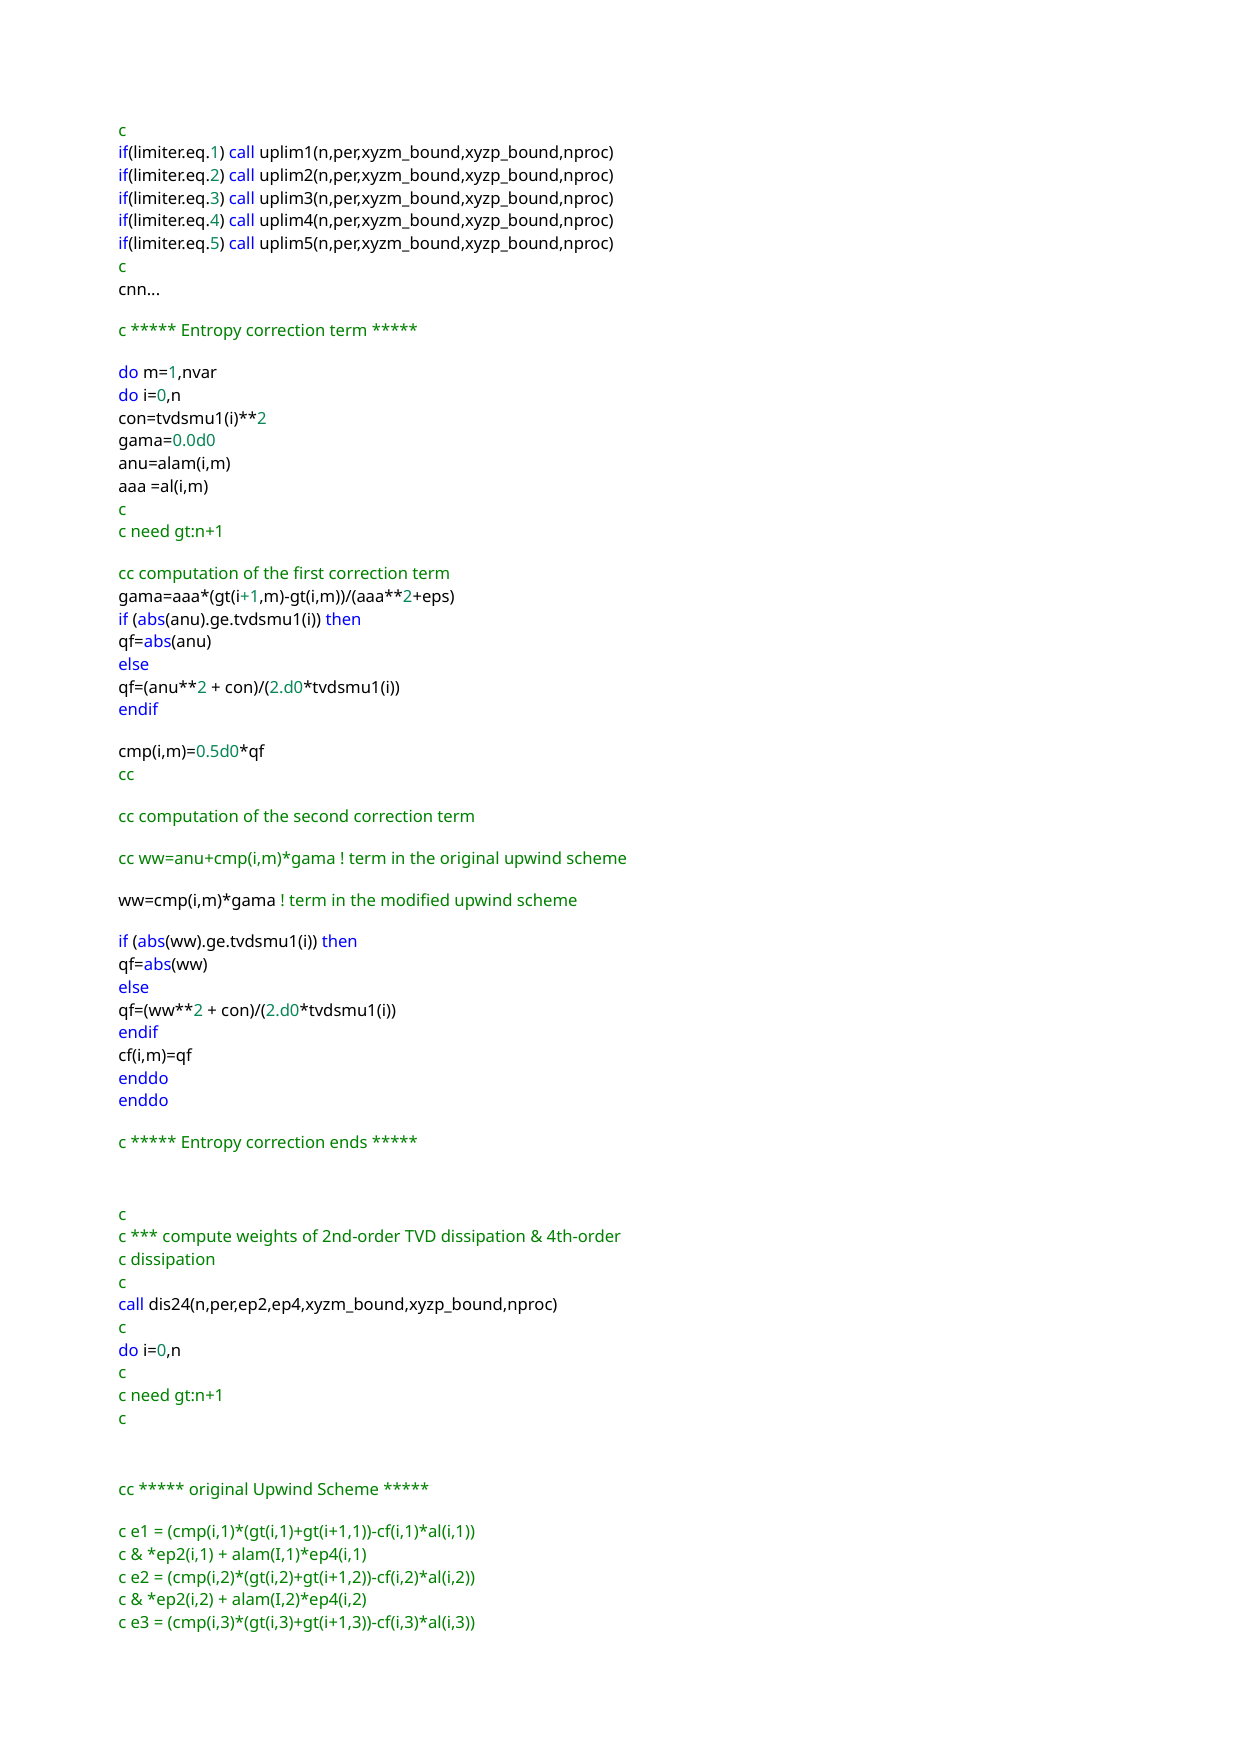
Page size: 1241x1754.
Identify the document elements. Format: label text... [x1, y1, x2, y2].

text cmp(i,m)=0.5d0*qf [118, 740, 1122, 762]
text qf=abs(anu) [118, 630, 1122, 652]
text do i=0,n [118, 383, 1122, 406]
text aaa =al(i,m) [118, 474, 1122, 497]
text else [118, 975, 1122, 998]
text if (abs(ww).ge.tvdsmu1(i)) then [118, 930, 1122, 953]
text cnn... [118, 277, 1122, 300]
text c [118, 497, 1122, 520]
text gama=0.0d0 [118, 429, 1122, 452]
text cc ww=anu+cmp(i,m)*gama ! term in the original upwind scheme [118, 846, 1122, 869]
text cc computation of the second correction term [118, 804, 1122, 827]
text c [118, 1407, 1122, 1429]
text c [118, 1202, 1122, 1225]
text cc computation of the first correction term [118, 562, 1122, 584]
text if(limiter.eq.1) call uplim1(n,per,xyzm_bound,xyzp_bound,nproc) [118, 141, 1122, 163]
text c & *ep2(i,1) + alam(I,1)*ep4(i,1) [118, 1542, 1122, 1565]
text c [118, 1270, 1122, 1293]
text c [118, 1316, 1122, 1338]
text c e2 = (cmp(i,2)*(gt(i,2)+gt(i+1,2))-cf(i,2)*al(i,2)) [118, 1565, 1122, 1588]
text cc [118, 762, 1122, 785]
text c & *ep2(i,2) + alam(I,2)*ep4(i,2) [118, 1588, 1122, 1611]
text c need gt:n+1 [118, 520, 1122, 542]
text anu=alam(i,m) [118, 452, 1122, 474]
text c *** compute weights of 2nd-order TVD dissipation & 4th-order [118, 1225, 1122, 1248]
text c [118, 254, 1122, 277]
text if(limiter.eq.5) call uplim5(n,per,xyzm_bound,xyzp_bound,nproc) [118, 232, 1122, 254]
text c e3 = (cmp(i,3)*(gt(i,3)+gt(i+1,3))-cf(i,3)*al(i,3)) [118, 1611, 1122, 1633]
text c [118, 118, 1122, 141]
text endif [118, 1021, 1122, 1043]
text do i=0,n [118, 1338, 1122, 1361]
text con=tvdsmu1(i)**2 [118, 406, 1122, 429]
text cf(i,m)=qf [118, 1043, 1122, 1066]
text else [118, 652, 1122, 675]
text do m=1,nvar [118, 361, 1122, 383]
text c ***** Entropy correction term ***** [118, 319, 1122, 342]
text enddo [118, 1066, 1122, 1089]
text enddo [118, 1089, 1122, 1112]
text gama=aaa*(gt(i+1,m)-gt(i,m))/(aaa**2+eps) [118, 584, 1122, 607]
text c need gt:n+1 [118, 1384, 1122, 1407]
text c dissipation [118, 1248, 1122, 1270]
text if(limiter.eq.3) call uplim3(n,per,xyzm_bound,xyzp_bound,nproc) [118, 186, 1122, 209]
text cc ***** original Upwind Scheme ***** [118, 1478, 1122, 1501]
text endif [118, 698, 1122, 721]
text qf=(ww**2 + con)/(2.d0*tvdsmu1(i)) [118, 998, 1122, 1021]
text c e1 = (cmp(i,1)*(gt(i,1)+gt(i+1,1))-cf(i,1)*al(i,1)) [118, 1520, 1122, 1542]
text if(limiter.eq.2) call uplim2(n,per,xyzm_bound,xyzp_bound,nproc) [118, 163, 1122, 186]
text c ***** Entropy correction ends ***** [118, 1131, 1122, 1153]
text qf=(anu**2 + con)/(2.d0*tvdsmu1(i)) [118, 675, 1122, 698]
text call dis24(n,per,ep2,ep4,xyzm_bound,xyzp_bound,nproc) [118, 1293, 1122, 1316]
text if(limiter.eq.4) call uplim4(n,per,xyzm_bound,xyzp_bound,nproc) [118, 209, 1122, 232]
text ww=cmp(i,m)*gama ! term in the modified upwind scheme [118, 888, 1122, 911]
text if (abs(anu).ge.tvdsmu1(i)) then [118, 607, 1122, 630]
text qf=abs(ww) [118, 953, 1122, 975]
text c [118, 1361, 1122, 1384]
